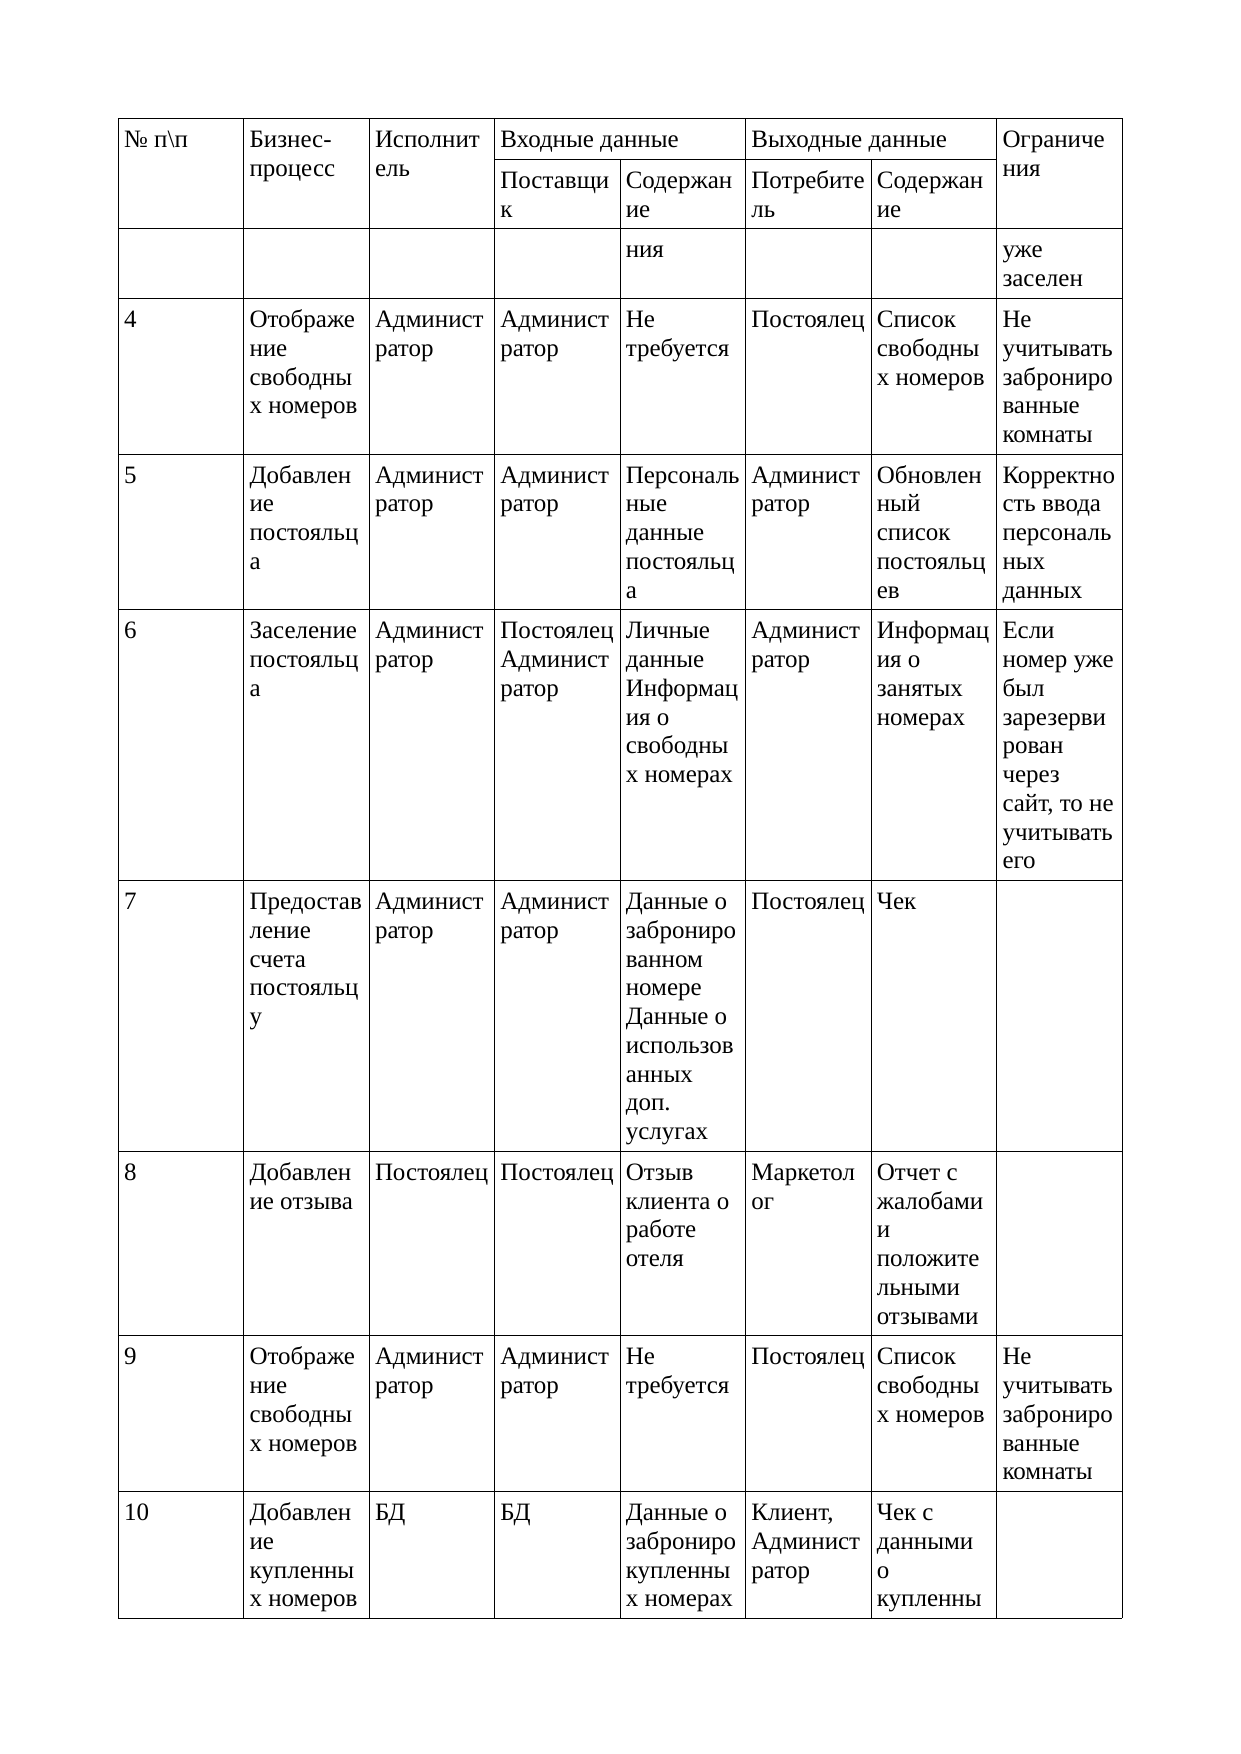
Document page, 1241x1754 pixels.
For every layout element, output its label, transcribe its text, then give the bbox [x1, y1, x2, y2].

table_cell Персональные данные постояльца [621, 455, 745, 609]
table_cell Не требуется [621, 299, 745, 453]
table_header Входные данные [495, 119, 745, 159]
table_cell Администратор [495, 455, 620, 609]
table_cell 6 [119, 610, 243, 880]
table_cell Предоставление счета постояльцу [244, 881, 369, 1151]
table_cell Заселение постояльца [244, 610, 369, 880]
table_cell [495, 229, 620, 298]
table_cell 10 [119, 1492, 243, 1618]
table_cell Администратор [370, 299, 494, 453]
table_cell Администратор [370, 610, 494, 880]
table_cell Отчет с жалобами и положительными отзывами [872, 1152, 996, 1335]
table_cell Отображение свободных номеров [244, 1336, 369, 1491]
table_cell [872, 229, 996, 298]
table_cell Данные о забронирокупленных номерах [621, 1492, 745, 1618]
table_cell Администратор [370, 455, 494, 609]
table_cell 9 [119, 1336, 243, 1491]
table_cell Личные данные Информация о свободных номерах [621, 610, 745, 880]
table_header Ограничения [997, 119, 1122, 228]
table_cell Добавление купленных номеров [244, 1492, 369, 1618]
table_cell Постоялец [746, 881, 871, 1151]
table_cell Список свободных номеров [872, 299, 996, 453]
table_cell Если номер уже был зарезервирован через сайт, то не учитывать его [997, 610, 1122, 880]
table_cell [119, 229, 243, 298]
table_cell [997, 1492, 1122, 1618]
table_cell уже заселен [997, 229, 1122, 298]
table_cell Администратор [370, 1336, 494, 1491]
table_cell Не учитывать забронированные комнаты [997, 1336, 1122, 1491]
table_cell 7 [119, 881, 243, 1151]
table_cell Информация о занятых номерах [872, 610, 996, 880]
table_cell Список свободных номеров [872, 1336, 996, 1491]
table_cell Постоялец Администратор [495, 610, 620, 880]
table_cell Добавление постояльца [244, 455, 369, 609]
table_cell [370, 229, 494, 298]
table_cell [997, 1152, 1122, 1335]
table_cell БД [495, 1492, 620, 1618]
table_cell Отображение свободных номеров [244, 299, 369, 453]
table_cell Администратор [746, 610, 871, 880]
table_cell Потребитель [746, 160, 871, 228]
table_cell Отзыв клиента о работе отеля [621, 1152, 745, 1335]
table_cell Добавление отзыва [244, 1152, 369, 1335]
table_cell Администратор [495, 299, 620, 453]
table_cell 8 [119, 1152, 243, 1335]
table_cell 5 [119, 455, 243, 609]
table_header Выходные данные [746, 119, 996, 159]
table_cell Администратор [495, 1336, 620, 1491]
table_cell [997, 881, 1122, 1151]
table_cell Данные о забронированном номере Данные о использованных доп. услугах [621, 881, 745, 1151]
table_cell Корректность ввода персональных данных [997, 455, 1122, 609]
table_cell Чек [872, 881, 996, 1151]
table_cell Администратор [746, 455, 871, 609]
table_cell Обновленный список постояльцев [872, 455, 996, 609]
table_cell Постоялец [495, 1152, 620, 1335]
table_cell Маркетолог [746, 1152, 871, 1335]
table_header Исполнитель [370, 119, 494, 228]
table_cell Содержание [621, 160, 745, 228]
table_cell Содержание [872, 160, 996, 228]
table_cell [244, 229, 369, 298]
table_header № п\п [119, 119, 243, 228]
table_cell Администратор [370, 881, 494, 1151]
table_cell Поставщик [495, 160, 620, 228]
table_cell Постоялец [370, 1152, 494, 1335]
table_cell Не требуется [621, 1336, 745, 1491]
table_cell Чек с данными о купленны [872, 1492, 996, 1618]
table_cell 4 [119, 299, 243, 453]
table_cell Не учитывать забронированные комнаты [997, 299, 1122, 453]
table_cell БД [370, 1492, 494, 1618]
table_cell Администратор [495, 881, 620, 1151]
table_cell Постоялец [746, 1336, 871, 1491]
table_cell [746, 229, 871, 298]
table_cell Постоялец [746, 299, 871, 453]
table_header Бизнес-процесс [244, 119, 369, 228]
table_cell Клиент, Администратор [746, 1492, 871, 1618]
table_cell ния [621, 229, 745, 298]
